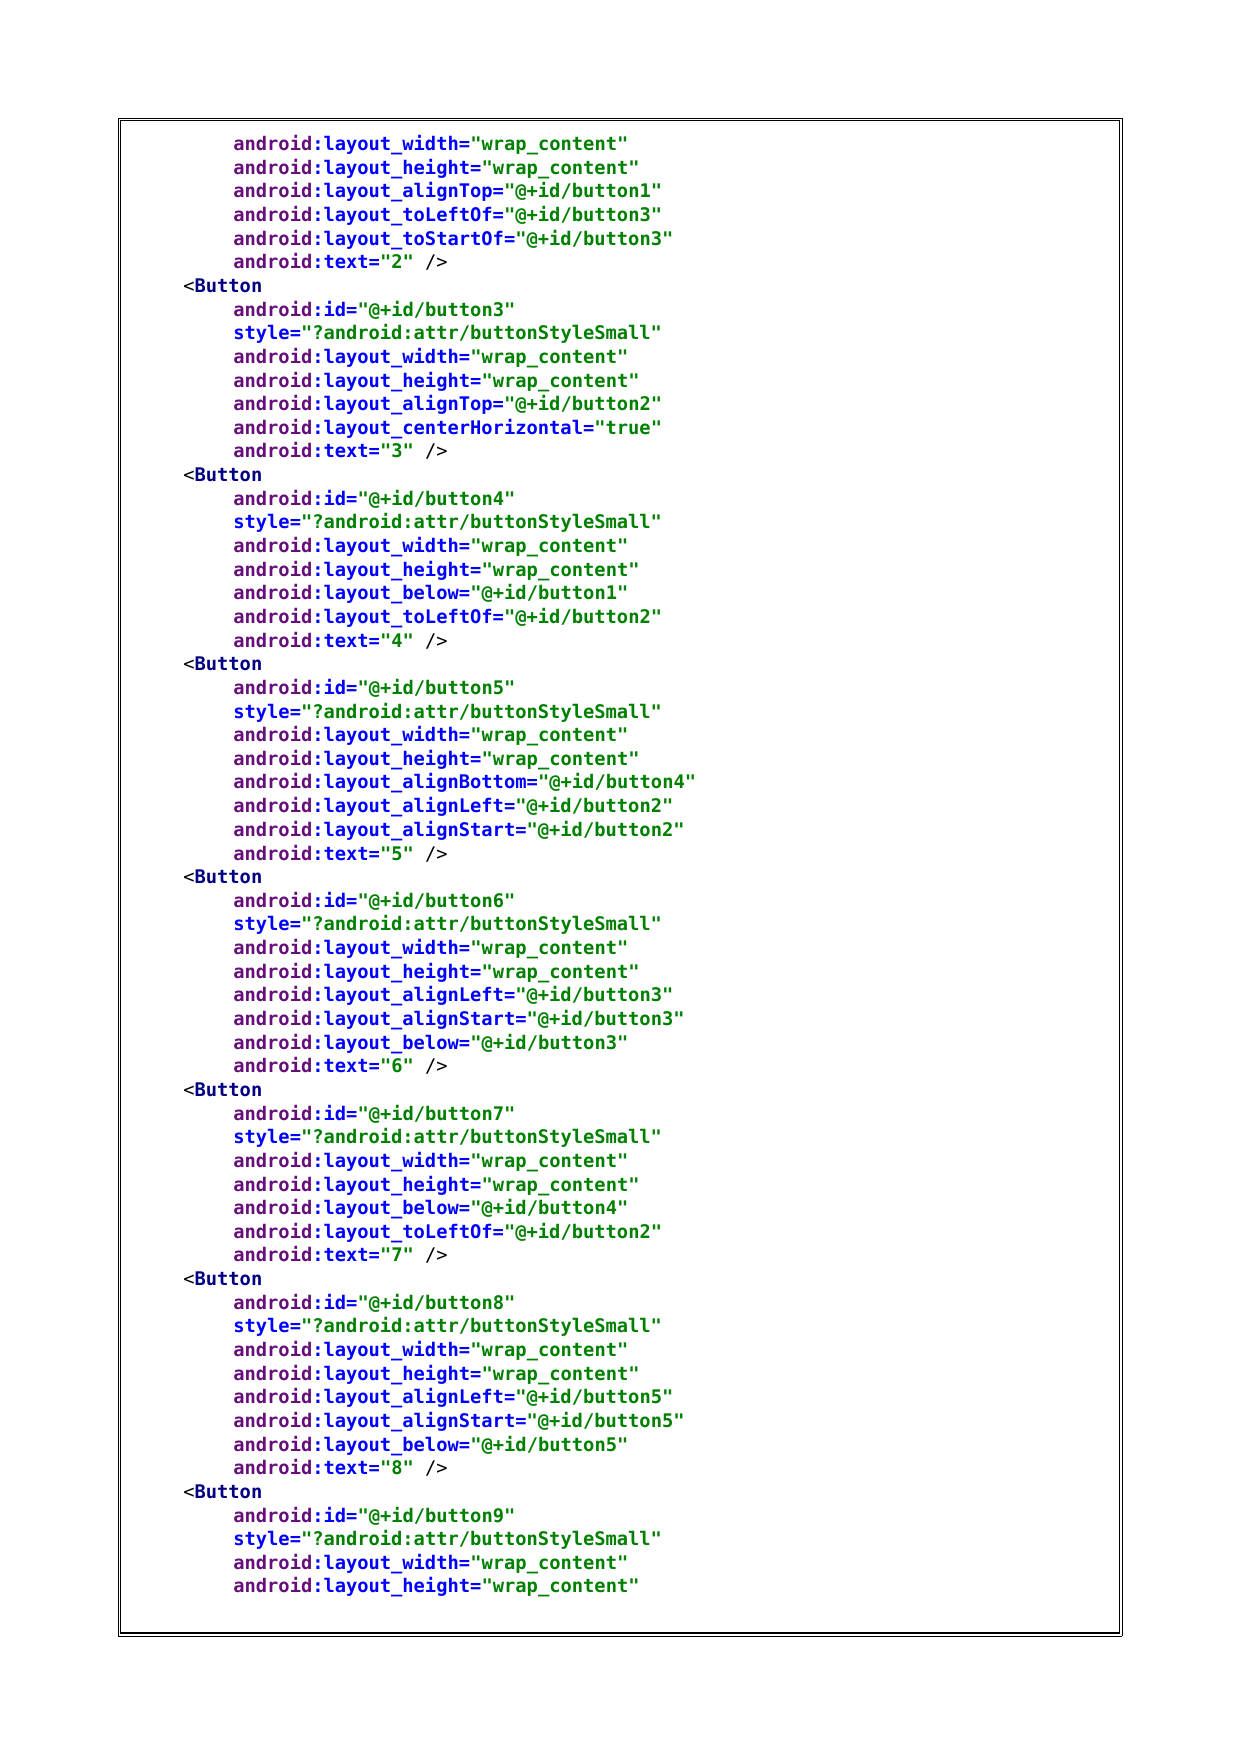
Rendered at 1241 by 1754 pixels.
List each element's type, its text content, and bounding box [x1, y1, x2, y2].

text android:layout_below="@+id/button1" [133, 582, 1107, 606]
text android:layout_width="wrap_content" [133, 1552, 1107, 1576]
text android:layout_below="@+id/button5" [133, 1434, 1107, 1457]
text style="?android:attr/buttonStyleSmall" [133, 913, 1107, 937]
text style="?android:attr/buttonStyleSmall" [133, 1126, 1107, 1150]
text android:layout_below="@+id/button4" [133, 1197, 1107, 1221]
text android:text="3" /> [133, 441, 1107, 464]
text android:layout_centerHorizontal="true" [133, 417, 1107, 441]
text android:layout_alignLeft="@+id/button5" [133, 1386, 1107, 1410]
text <Button [133, 275, 1107, 299]
text android:layout_height="wrap_content" [133, 748, 1107, 772]
text android:layout_height="wrap_content" [133, 1173, 1107, 1197]
text android:layout_alignTop="@+id/button2" [133, 393, 1107, 417]
text android:text="6" /> [133, 1055, 1107, 1079]
text android:layout_alignLeft="@+id/button2" [133, 795, 1107, 819]
text android:layout_alignLeft="@+id/button3" [133, 984, 1107, 1008]
text style="?android:attr/buttonStyleSmall" [133, 511, 1107, 535]
text android:layout_width="wrap_content" [133, 535, 1107, 559]
text android:layout_alignStart="@+id/button5" [133, 1410, 1107, 1434]
text android:text="8" /> [133, 1457, 1107, 1481]
text android:layout_alignBottom="@+id/button4" [133, 772, 1107, 795]
text android:layout_height="wrap_content" [133, 961, 1107, 984]
text android:layout_below="@+id/button3" [133, 1032, 1107, 1055]
text <Button [133, 653, 1107, 677]
text android:id="@+id/button7" [133, 1103, 1107, 1126]
text android:layout_height="wrap_content" [133, 1363, 1107, 1386]
text <Button [133, 1268, 1107, 1292]
text android:layout_height="wrap_content" [133, 559, 1107, 582]
text style="?android:attr/buttonStyleSmall" [133, 1315, 1107, 1339]
text android:id="@+id/button5" [133, 677, 1107, 701]
text android:id="@+id/button9" [133, 1504, 1107, 1528]
text android:layout_width="wrap_content" [133, 724, 1107, 748]
text android:text="4" /> [133, 630, 1107, 653]
text android:text="5" /> [133, 842, 1107, 866]
text android:layout_width="wrap_content" [133, 1339, 1107, 1363]
text <Button [133, 1481, 1107, 1504]
text android:layout_height="wrap_content" [133, 369, 1107, 393]
text android:layout_toStartOf="@+id/button3" [133, 228, 1107, 251]
text android:text="7" /> [133, 1244, 1107, 1268]
text android:id="@+id/button4" [133, 488, 1107, 511]
text android:layout_height="wrap_content" [133, 157, 1107, 180]
text android:layout_alignStart="@+id/button3" [133, 1008, 1107, 1032]
text android:layout_width="wrap_content" [133, 937, 1107, 961]
text android:text="2" /> [133, 251, 1107, 275]
text android:layout_toLeftOf="@+id/button2" [133, 1221, 1107, 1244]
text <Button [133, 1079, 1107, 1103]
text <Button [133, 866, 1107, 890]
text style="?android:attr/buttonStyleSmall" [133, 322, 1107, 346]
text android:layout_alignTop="@+id/button1" [133, 180, 1107, 204]
text android:id="@+id/button6" [133, 890, 1107, 913]
text android:layout_alignStart="@+id/button2" [133, 819, 1107, 842]
text android:layout_width="wrap_content" [133, 133, 1107, 157]
text android:layout_toLeftOf="@+id/button2" [133, 606, 1107, 630]
text style="?android:attr/buttonStyleSmall" [133, 1528, 1107, 1552]
text android:layout_width="wrap_content" [133, 346, 1107, 369]
text android:id="@+id/button8" [133, 1292, 1107, 1315]
text <Button [133, 464, 1107, 488]
text style="?android:attr/buttonStyleSmall" [133, 701, 1107, 724]
text android:layout_width="wrap_content" [133, 1150, 1107, 1173]
text android:layout_toLeftOf="@+id/button3" [133, 204, 1107, 228]
text android:id="@+id/button3" [133, 299, 1107, 322]
text android:layout_height="wrap_content" [133, 1576, 1107, 1599]
